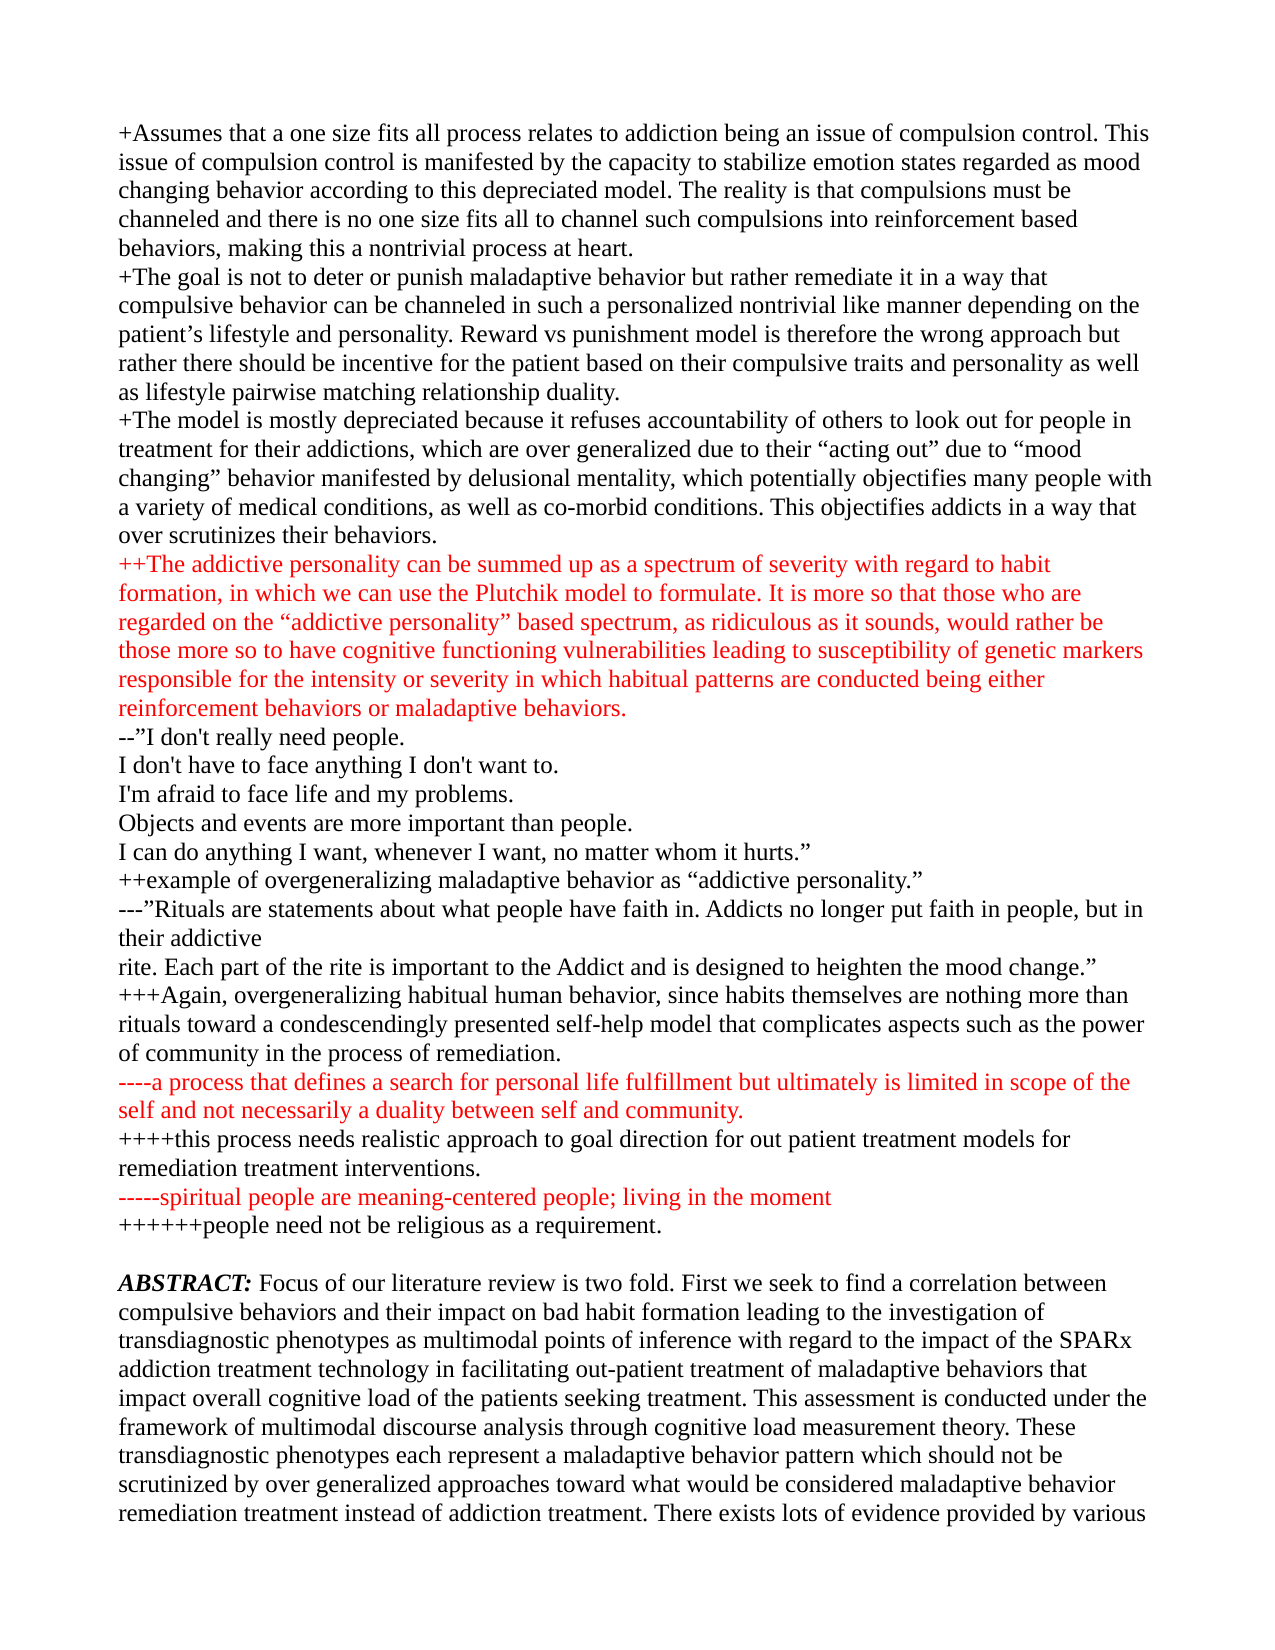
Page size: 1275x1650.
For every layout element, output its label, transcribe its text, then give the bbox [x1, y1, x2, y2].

text I don't have to face anything I don't want to. [118, 751, 1157, 779]
text Objects and events are more important than people. [118, 808, 1157, 837]
text +++Again, overgeneralizing habitual human behavior, since habits themselves are nothing more than rituals toward a condescendingly presented self-help model that complicates aspects such as the power of community in the process of remediation. [118, 981, 1157, 1067]
text rite. Each part of the rite is important to the Addict and is designed to heighten the mood change.” [118, 952, 1157, 981]
text I'm afraid to face life and my problems. [118, 779, 1157, 808]
text ++++this process needs realistic approach to goal direction for out patient treatment models for remediation treatment interventions. [118, 1124, 1157, 1182]
text -----spiritual people are meaning-centered people; living in the moment [118, 1182, 1157, 1211]
text ++++++people need not be religious as a requirement. [118, 1211, 1157, 1239]
text +The model is mostly depreciated because it refuses accountability of others to look out for people in treatment for their addictions, which are over generalized due to their “acting out” due to “mood changing” behavior manifested by delusional mentality, which potentially objectifies many people with a variety of medical conditions, as well as co-morbid conditions. This objectifies addicts in a way that over scrutinizes their behaviors. [118, 406, 1157, 549]
text --”I don't really need people. [118, 722, 1157, 751]
text ABSTRACT: Focus of our literature review is two fold. First we seek to find a correlation between compulsive behaviors and their impact on bad habit formation leading to the investigation of transdiagnostic phenotypes as multimodal points of inference with regard to the impact of the SPARx addiction treatment technology in facilitating out-patient treatment of maladaptive behaviors that impact overall cognitive load of the patients seeking treatment. This assessment is conducted under the framework of multimodal discourse analysis through cognitive load measurement theory. These transdiagnostic phenotypes each represent a maladaptive behavior pattern which should not be scrutinized by over generalized approaches toward what would be considered maladaptive behavior remediation treatment instead of addiction treatment. There exists lots of evidence provided by various [118, 1268, 1157, 1527]
text +The goal is not to deter or punish maladaptive behavior but rather remediate it in a way that compulsive behavior can be channeled in such a personalized nontrivial like manner depending on the patient’s lifestyle and personality. Reward vs punishment model is therefore the wrong approach but rather there should be incentive for the patient based on their compulsive traits and personality as well as lifestyle pairwise matching relationship duality. [118, 262, 1157, 406]
text ++The addictive personality can be summed up as a spectrum of severity with regard to habit formation, in which we can use the Plutchik model to formulate. It is more so that those who are regarded on the “addictive personality” based spectrum, as ridiculous as it sounds, would rather be those more so to have cognitive functioning vulnerabilities leading to susceptibility of genetic markers responsible for the intensity or severity in which habitual patterns are conducted being either reinforcement behaviors or maladaptive behaviors. [118, 549, 1157, 722]
text I can do anything I want, whenever I want, no matter whom it hurts.” [118, 837, 1157, 866]
text ---”Rituals are statements about what people have faith in. Addicts no longer put faith in people, but in their addictive [118, 894, 1157, 952]
text +Assumes that a one size fits all process relates to addiction being an issue of compulsion control. This issue of compulsion control is manifested by the capacity to stabilize emotion states regarded as mood changing behavior according to this depreciated model. The reality is that compulsions must be channeled and there is no one size fits all to channel such compulsions into reinforcement based behaviors, making this a nontrivial process at heart. [118, 118, 1157, 262]
text ----a process that defines a search for personal life fulfillment but ultimately is limited in scope of the self and not necessarily a duality between self and community. [118, 1067, 1157, 1124]
text ++example of overgeneralizing maladaptive behavior as “addictive personality.” [118, 866, 1157, 894]
